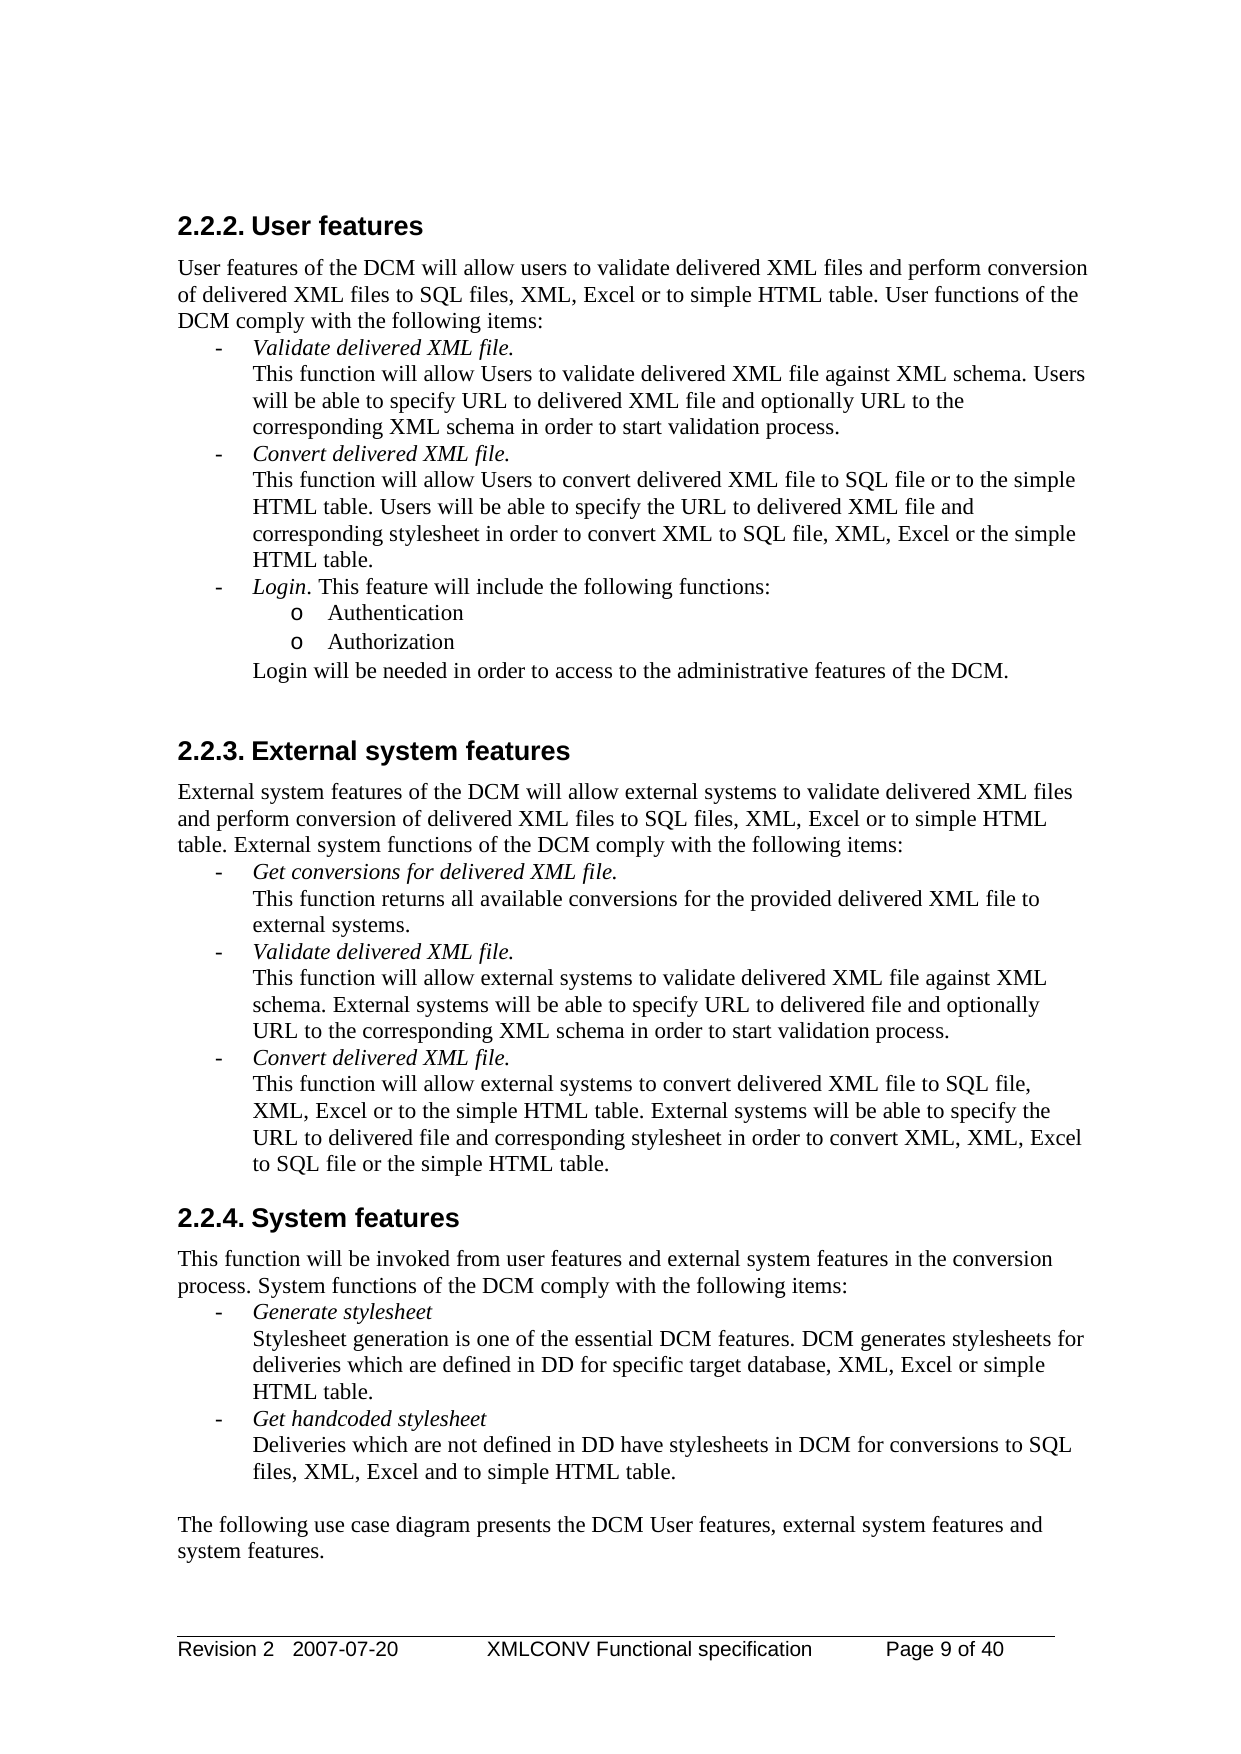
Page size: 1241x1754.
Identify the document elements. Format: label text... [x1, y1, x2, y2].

list Login. This feature will include the following functions: [215, 573, 1092, 599]
text The following use case diagram presents the DCM User features, external system features and system features. [177, 1511, 1092, 1564]
text Deliveries which are not defined in DD have stylesheets in DCM for conversions to SQL files, XML, Excel and to simple HTML table. [252, 1431, 1092, 1484]
list Convert delivered XML file. This function will allow external systems to convert delivered XML file to SQL file, XML, Excel or to the simple HTML table. External systems will be able to specify the URL to delivered file and corresponding stylesheet in order to convert XML, XML, Excel to SQL file or the simple HTML table. [215, 1044, 1092, 1177]
text Stylesheet generation is one of the essential DCM features. DCM generates stylesheets for deliveries which are defined in DD for specific target database, XML, Excel or simple HTML table. [252, 1325, 1092, 1404]
list Generate stylesheet [215, 1298, 1092, 1325]
subtitle User features [177, 210, 1092, 241]
list Validate delivered XML file. This function will allow external systems to validate delivered XML file against XML schema. External systems will be able to specify URL to delivered file and optionally URL to the corresponding XML schema in order to start validation process. [215, 937, 1092, 1044]
list Authorization [290, 628, 1092, 656]
list Authentication [290, 599, 1092, 628]
subtitle System features [177, 1202, 1092, 1233]
list Get handcoded stylesheet [215, 1404, 1092, 1431]
text Login will be needed in order to access to the administrative features of the DCM. [177, 656, 1092, 683]
list Get conversions for delivered XML file. This function returns all available conversions for the provided delivered XML file to external systems. [215, 858, 1092, 937]
text User features of the DCM will allow users to validate delivered XML files and perform conversion of delivered XML files to SQL files, XML, Excel or to simple HTML table. User functions of the DCM comply with the following items: [177, 254, 1092, 333]
list Convert delivered XML file. This function will allow Users to convert delivered XML file to SQL file or to the simple HTML table. Users will be able to specify the URL to delivered XML file and corresponding stylesheet in order to convert XML to SQL file, XML, Excel or the simple HTML table. [215, 440, 1092, 573]
subtitle External system features [177, 734, 1092, 766]
list Validate delivered XML file. This function will allow Users to validate delivered XML file against XML schema. Users will be able to specify URL to delivered XML file and optionally URL to the corresponding XML schema in order to start validation process. [215, 333, 1092, 440]
text This function will be invoked from user features and external system features in the conversion process. System functions of the DCM comply with the following items: [177, 1245, 1092, 1298]
text External system features of the DCM will allow external systems to validate delivered XML files and perform conversion of delivered XML files to SQL files, XML, Excel or to simple HTML table. External system functions of the DCM comply with the following items: [177, 778, 1092, 858]
